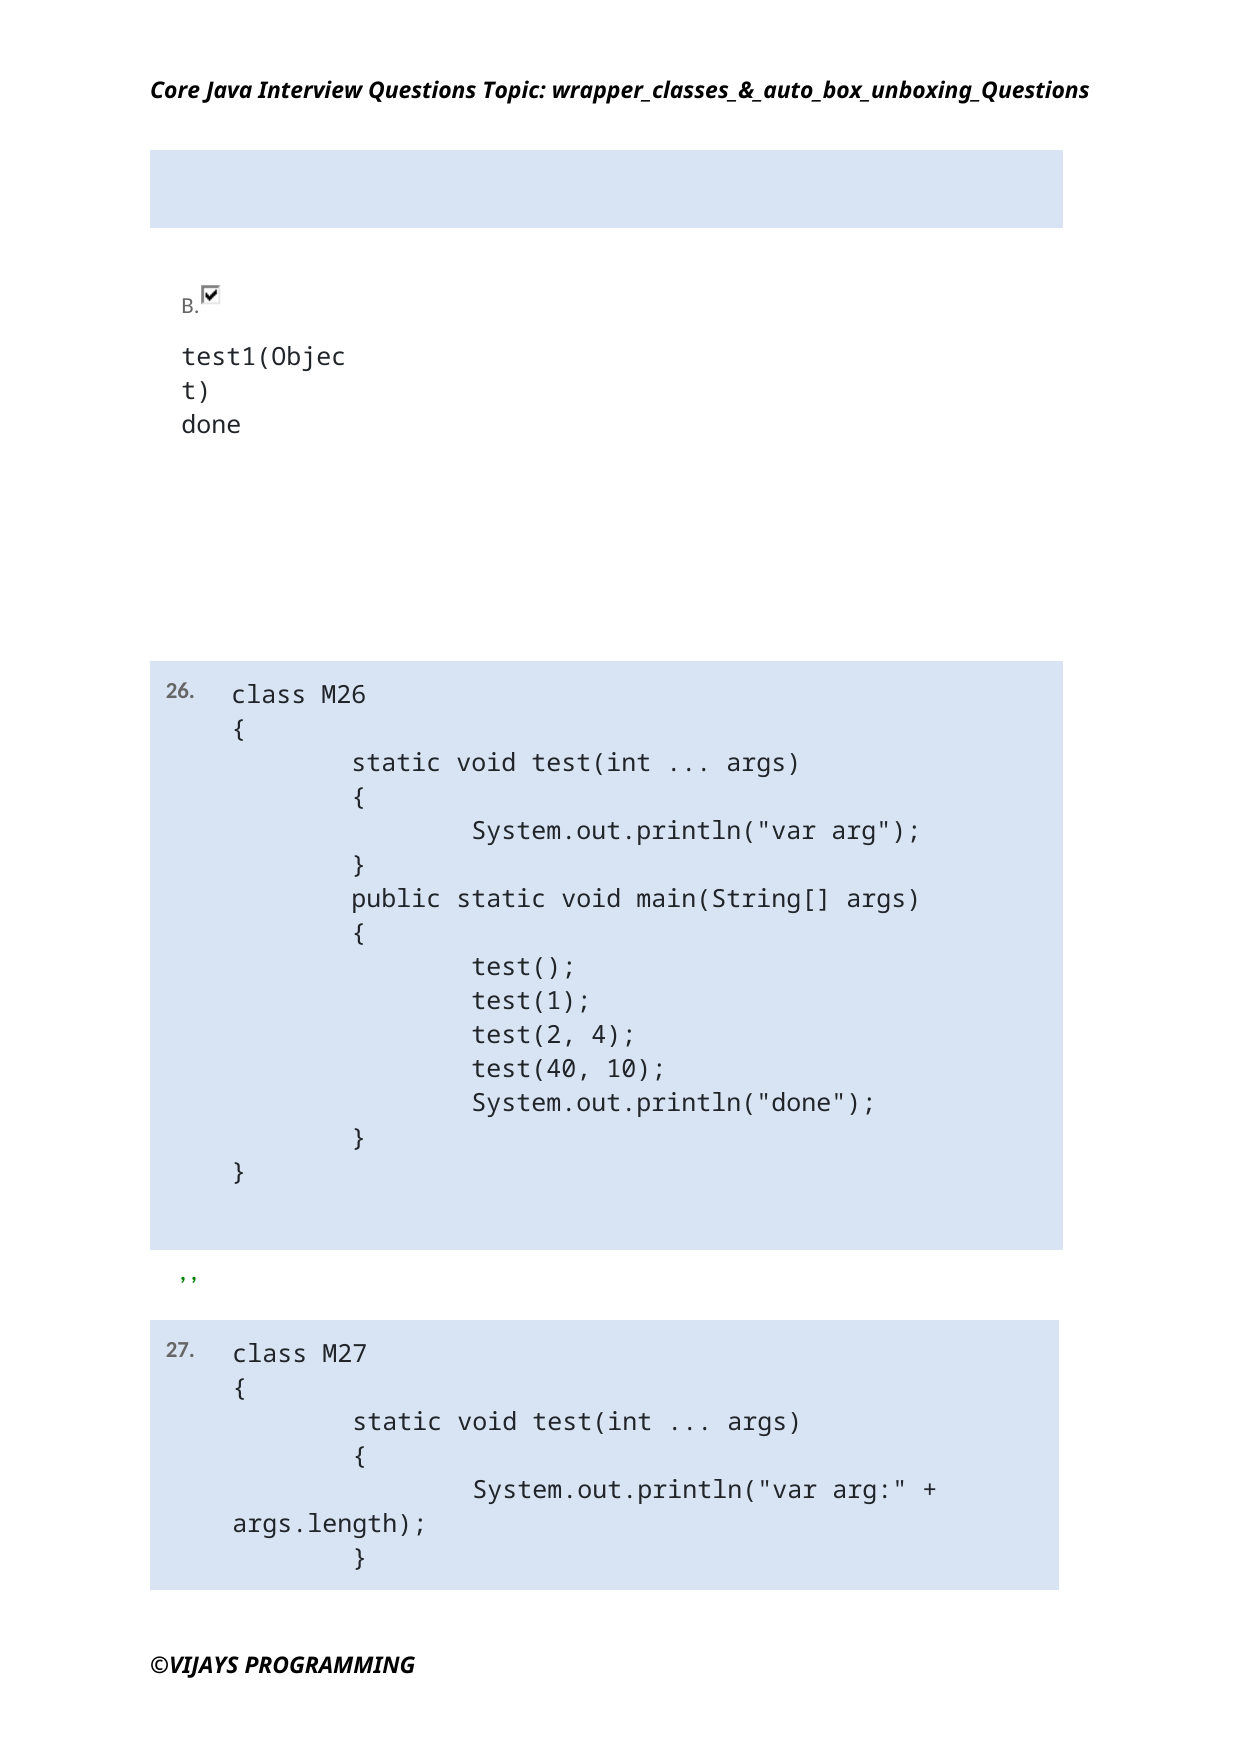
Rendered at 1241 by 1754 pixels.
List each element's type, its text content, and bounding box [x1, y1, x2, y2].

table_cell [1063, 661, 1090, 1250]
table_header [1063, 150, 1090, 228]
table_header 27. [150, 1320, 216, 1590]
table_cell [150, 228, 1090, 661]
table_cell 26. [150, 661, 216, 1250]
table_header [181, 611, 429, 645]
table_header [181, 244, 374, 278]
table_header [150, 150, 216, 228]
table_header class M27 { static void test(int ... args) { System.out.println("var arg:" + args.length); } [216, 1320, 1059, 1590]
table_header [216, 150, 1063, 228]
table_header [181, 543, 250, 611]
table_cell , , [150, 1250, 1090, 1320]
table_header B. test1(Object) done [181, 278, 360, 543]
table_cell class M26 { static void test(int ... args) { System.out.println("var arg"); } public static void main(String[] args) { test(); test(1); test(2, 4); test(40, 10); System.out.println("done"); } } [216, 661, 1063, 1250]
table_header [1059, 1320, 1090, 1590]
